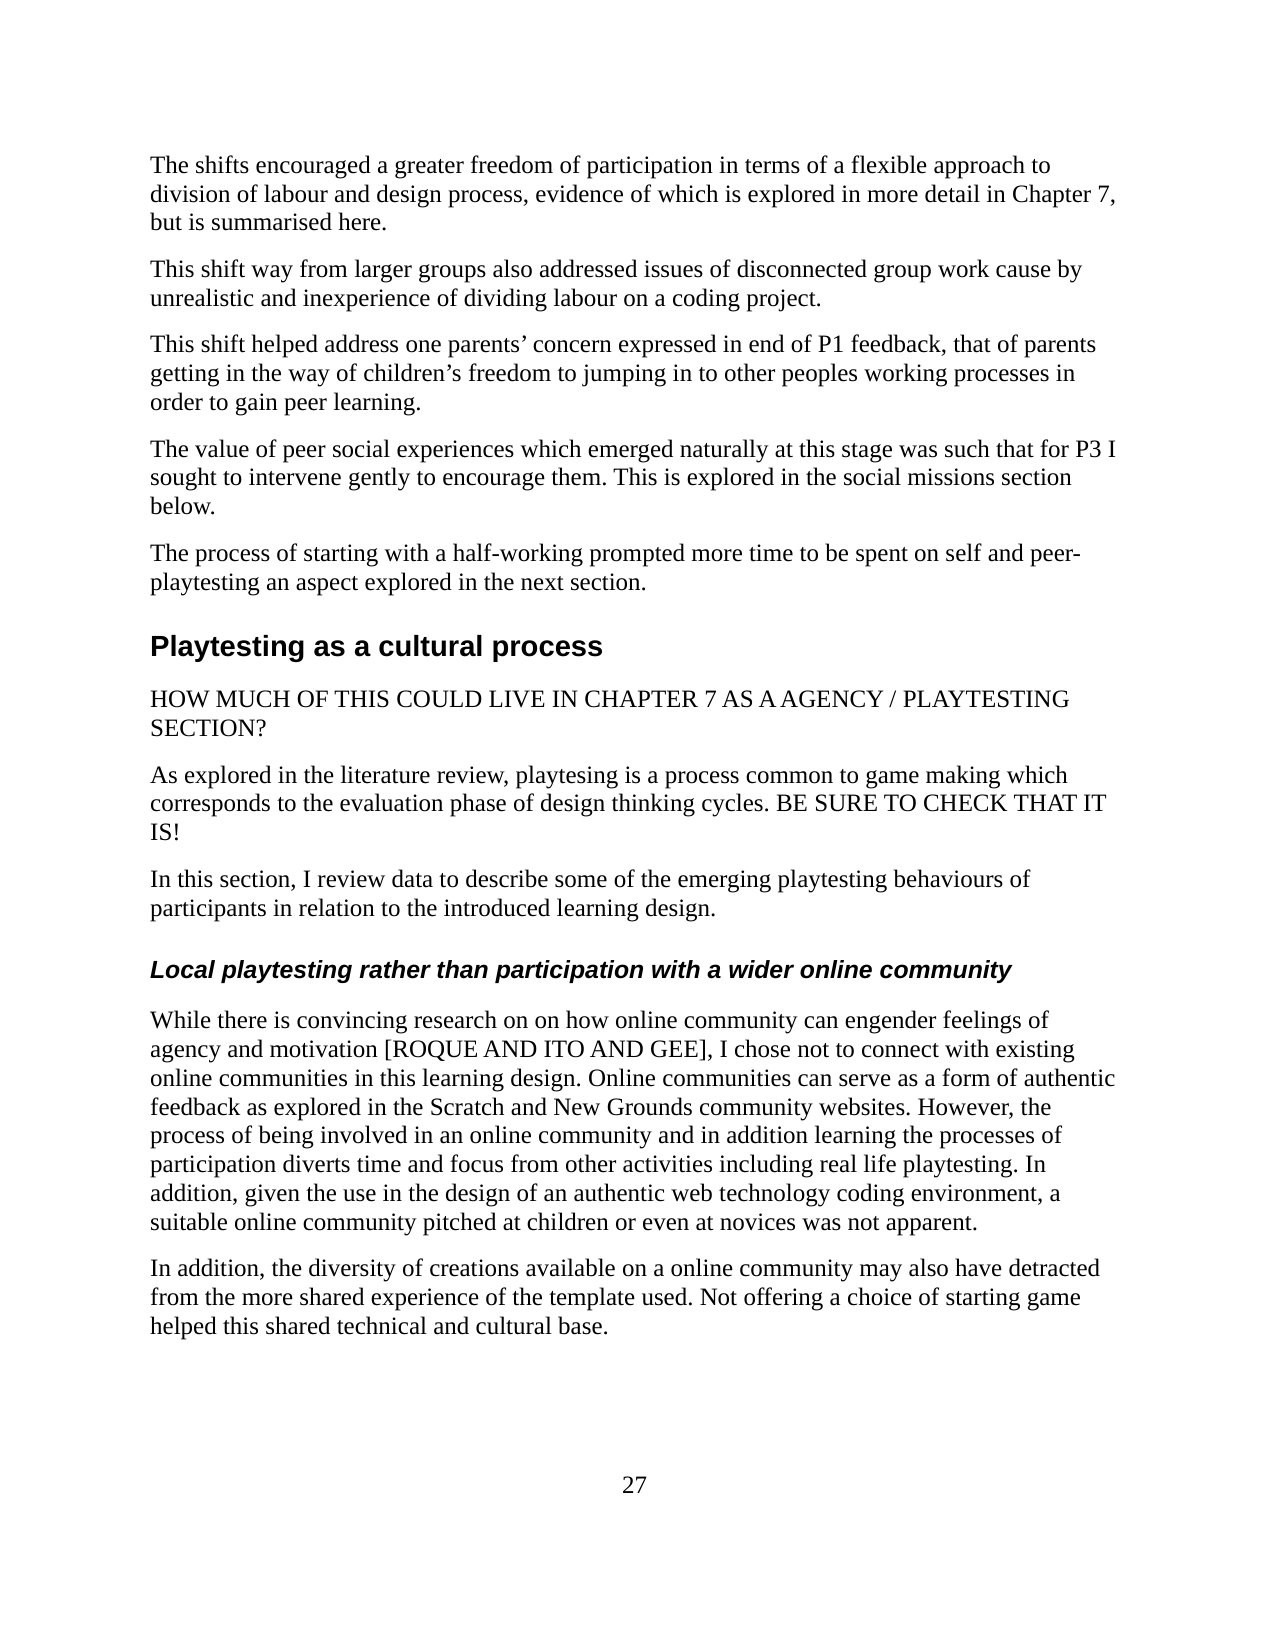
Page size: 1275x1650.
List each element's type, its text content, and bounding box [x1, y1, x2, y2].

subtitle Playtesting as a cultural process [150, 629, 1125, 663]
text The process of starting with a half-working prompted more time to be spent on self and peer-playtesting an aspect explored in the next section. [150, 538, 1125, 595]
text This shift helped address one parents’ concern expressed in end of P1 feedback, that of parents getting in the way of children’s freedom to jumping in to other peoples working processes in order to gain peer learning. [150, 329, 1125, 416]
text In this section, I review data to describe some of the emerging playtesting behaviours of participants in relation to the introduced learning design. [150, 864, 1125, 921]
text The shifts encouraged a greater freedom of participation in terms of a flexible approach to division of labour and design process, evidence of which is explored in more detail in Chapter 7, but is summarised here. [150, 150, 1125, 236]
text HOW MUCH OF THIS COULD LIVE IN CHAPTER 7 AS A AGENCY / PLAYTESTING SECTION? [150, 684, 1125, 742]
text The value of peer social experiences which emerged naturally at this stage was such that for P3 I sought to intervene gently to encourage them. This is explored in the social missions section below. [150, 434, 1125, 520]
text As explored in the literature review, playtesing is a process common to game making which corresponds to the evaluation phase of design thinking cycles. BE SURE TO CHECK THAT IT IS! [150, 760, 1125, 846]
text While there is convincing research on on how online community can engender feelings of agency and motivation [ROQUE AND ITO AND GEE], I chose not to connect with existing online communities in this learning design. Online communities can serve as a form of authentic feedback as explored in the Scratch and New Grounds community websites. However, the process of being involved in an online community and in addition learning the processes of participation diverts time and focus from other activities including real life playtesting. In addition, given the use in the design of an authentic web technology coding environment, a suitable online community pitched at children or even at novices was not apparent. [150, 1005, 1125, 1235]
subtitle Local playtesting rather than participation with a wider online community [150, 955, 1125, 984]
text This shift way from larger groups also addressed issues of disconnected group work cause by unrealistic and inexperience of dividing labour on a coding project. [150, 254, 1125, 312]
text In addition, the diversity of creations available on a online community may also have detracted from the more shared experience of the template used. Not offering a choice of starting game helped this shared technical and cultural base. [150, 1253, 1125, 1339]
